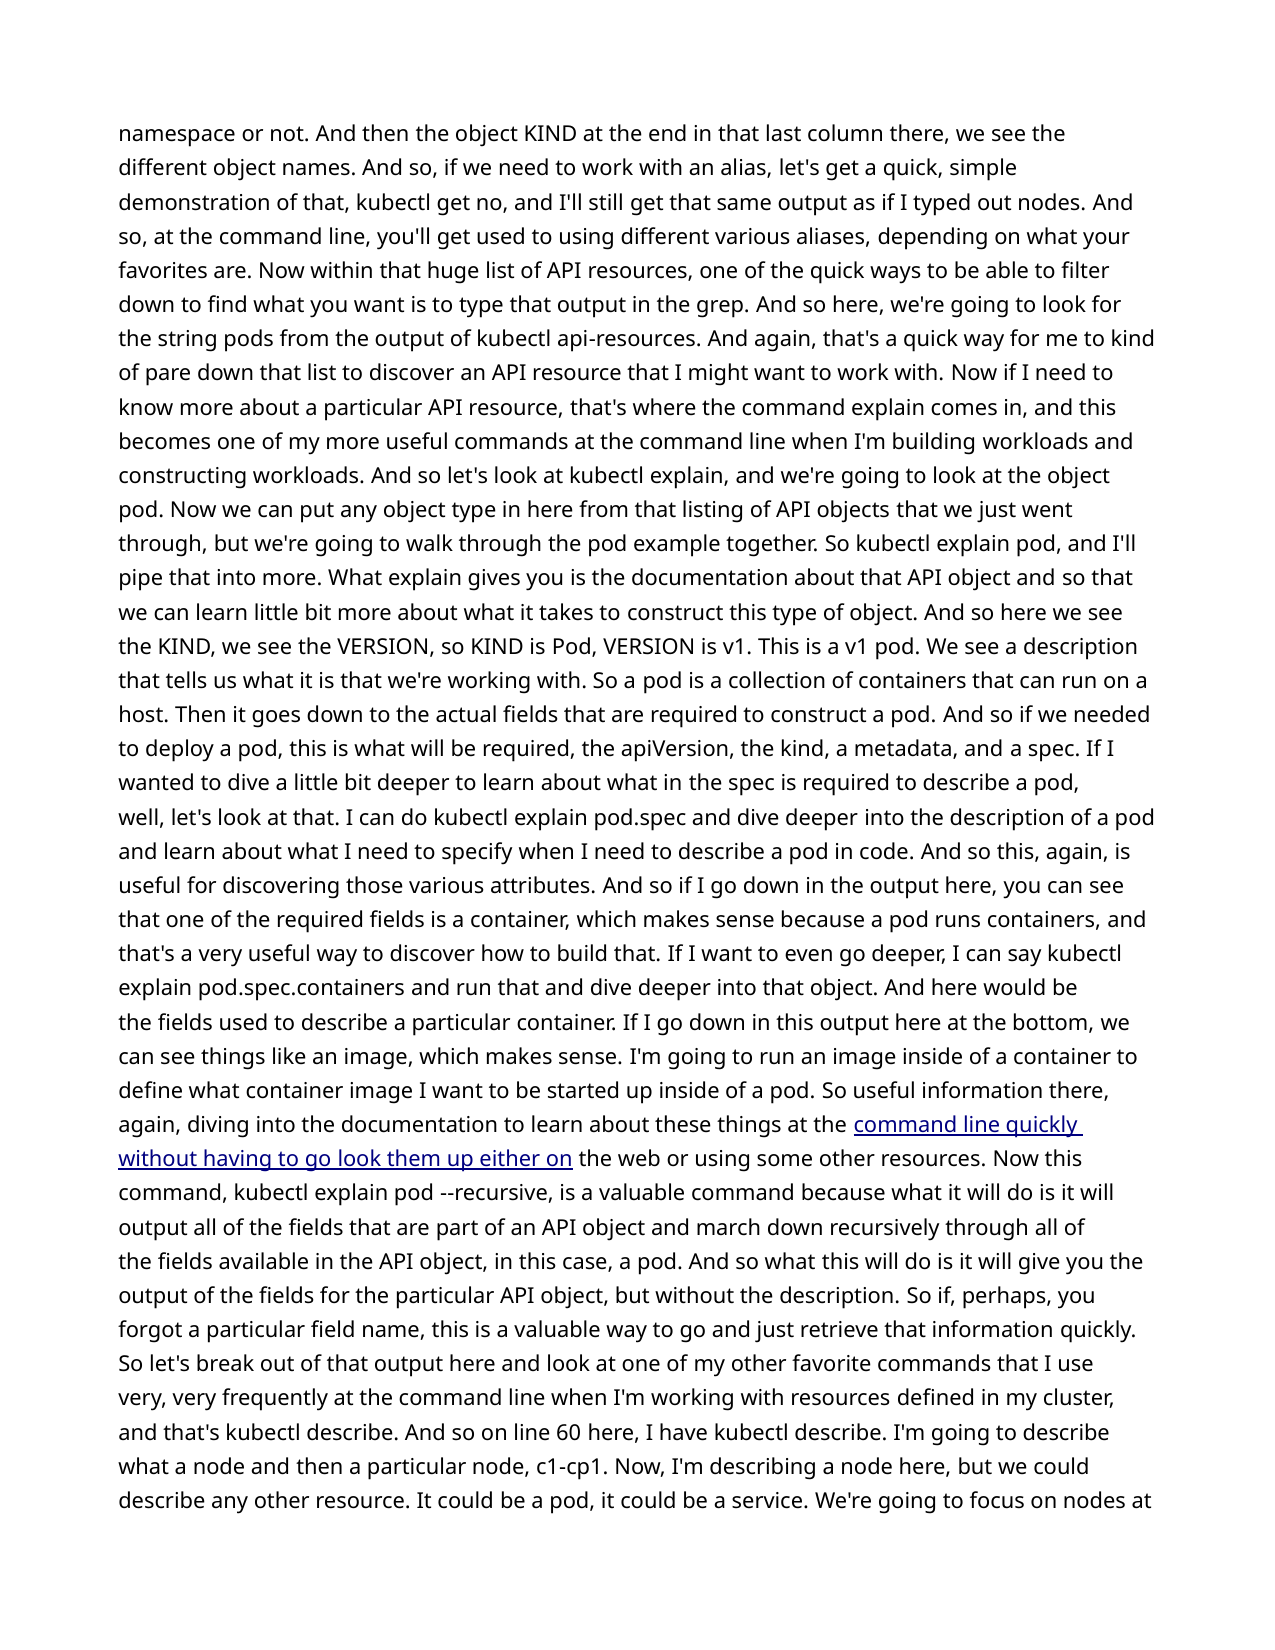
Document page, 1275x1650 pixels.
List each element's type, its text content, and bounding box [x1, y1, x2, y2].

text namespace or not. And then the object KIND at the end in that last column there, we see the different object names. And so, if we need to work with an alias, let's get a quick, simple demonstration of that, kubectl get no, and I'll still get that same output as if I typed out nodes. And so, at the command line, you'll get used to using different various aliases, depending on what your favorites are. Now within that huge list of API resources, one of the quick ways to be able to filter down to find what you want is to type that output in the grep. And so here, we're going to look for the string pods from the output of kubectl api‑resources. And again, that's a quick way for me to kind of pare down that list to discover an API resource that I might want to work with. Now if I need to know more about a particular API resource, that's where the command explain comes in, and this becomes one of my more useful commands at the command line when I'm building workloads and constructing workloads. And so let's look at kubectl explain, and we're going to look at the object pod. Now we can put any object type in here from that listing of API objects that we just went through, but we're going to walk through the pod example together. So kubectl explain pod, and I'll pipe that into more. What explain gives you is the documentation about that API object and so that we can learn little bit more about what it takes to construct this type of object. And so here we see the KIND, we see the VERSION, so KIND is Pod, VERSION is v1. This is a v1 pod. We see a description that tells us what it is that we're working with. So a pod is a collection of containers that can run on a host. Then it goes down to the actual fields that are required to construct a pod. And so if we needed to deploy a pod, this is what will be required, the apiVersion, the kind, a metadata, and a spec. If I wanted to dive a little bit deeper to learn about what in the spec is required to describe a pod, well, let's look at that. I can do kubectl explain pod.spec and dive deeper into the description of a pod and learn about what I need to specify when I need to describe a pod in code. And so this, again, is useful for discovering those various attributes. And so if I go down in the output here, you can see that one of the required fields is a container, which makes sense because a pod runs containers, and that's a very useful way to discover how to build that. If I want to even go deeper, I can say kubectl explain pod.spec.containers and run that and dive deeper into that object. And here would be the fields used to describe a particular container. If I go down in this output here at the bottom, we can see things like an image, which makes sense. I'm going to run an image inside of a container to define what container image I want to be started up inside of a pod. So useful information there, again, diving into the documentation to learn about these things at the command line quickly without having to go look them up either on the web or using some other resources. Now this command, kubectl explain pod ‑‑recursive, is a valuable command because what it will do is it will output all of the fields that are part of an API object and march down recursively through all of the fields available in the API object, in this case, a pod. And so what this will do is it will give you the output of the fields for the particular API object, but without the description. So if, perhaps, you forgot a particular field name, this is a valuable way to go and just retrieve that information quickly. So let's break out of that output here and look at one of my other favorite commands that I use very, very frequently at the command line when I'm working with resources defined in my cluster, and that's kubectl describe. And so on line 60 here, I have kubectl describe. I'm going to describe what a node and then a particular node, c1‑cp1. Now, I'm describing a node here, but we could describe any other resource. It could be a pod, it could be a service. We're going to focus on nodes at [118, 118, 1157, 1514]
